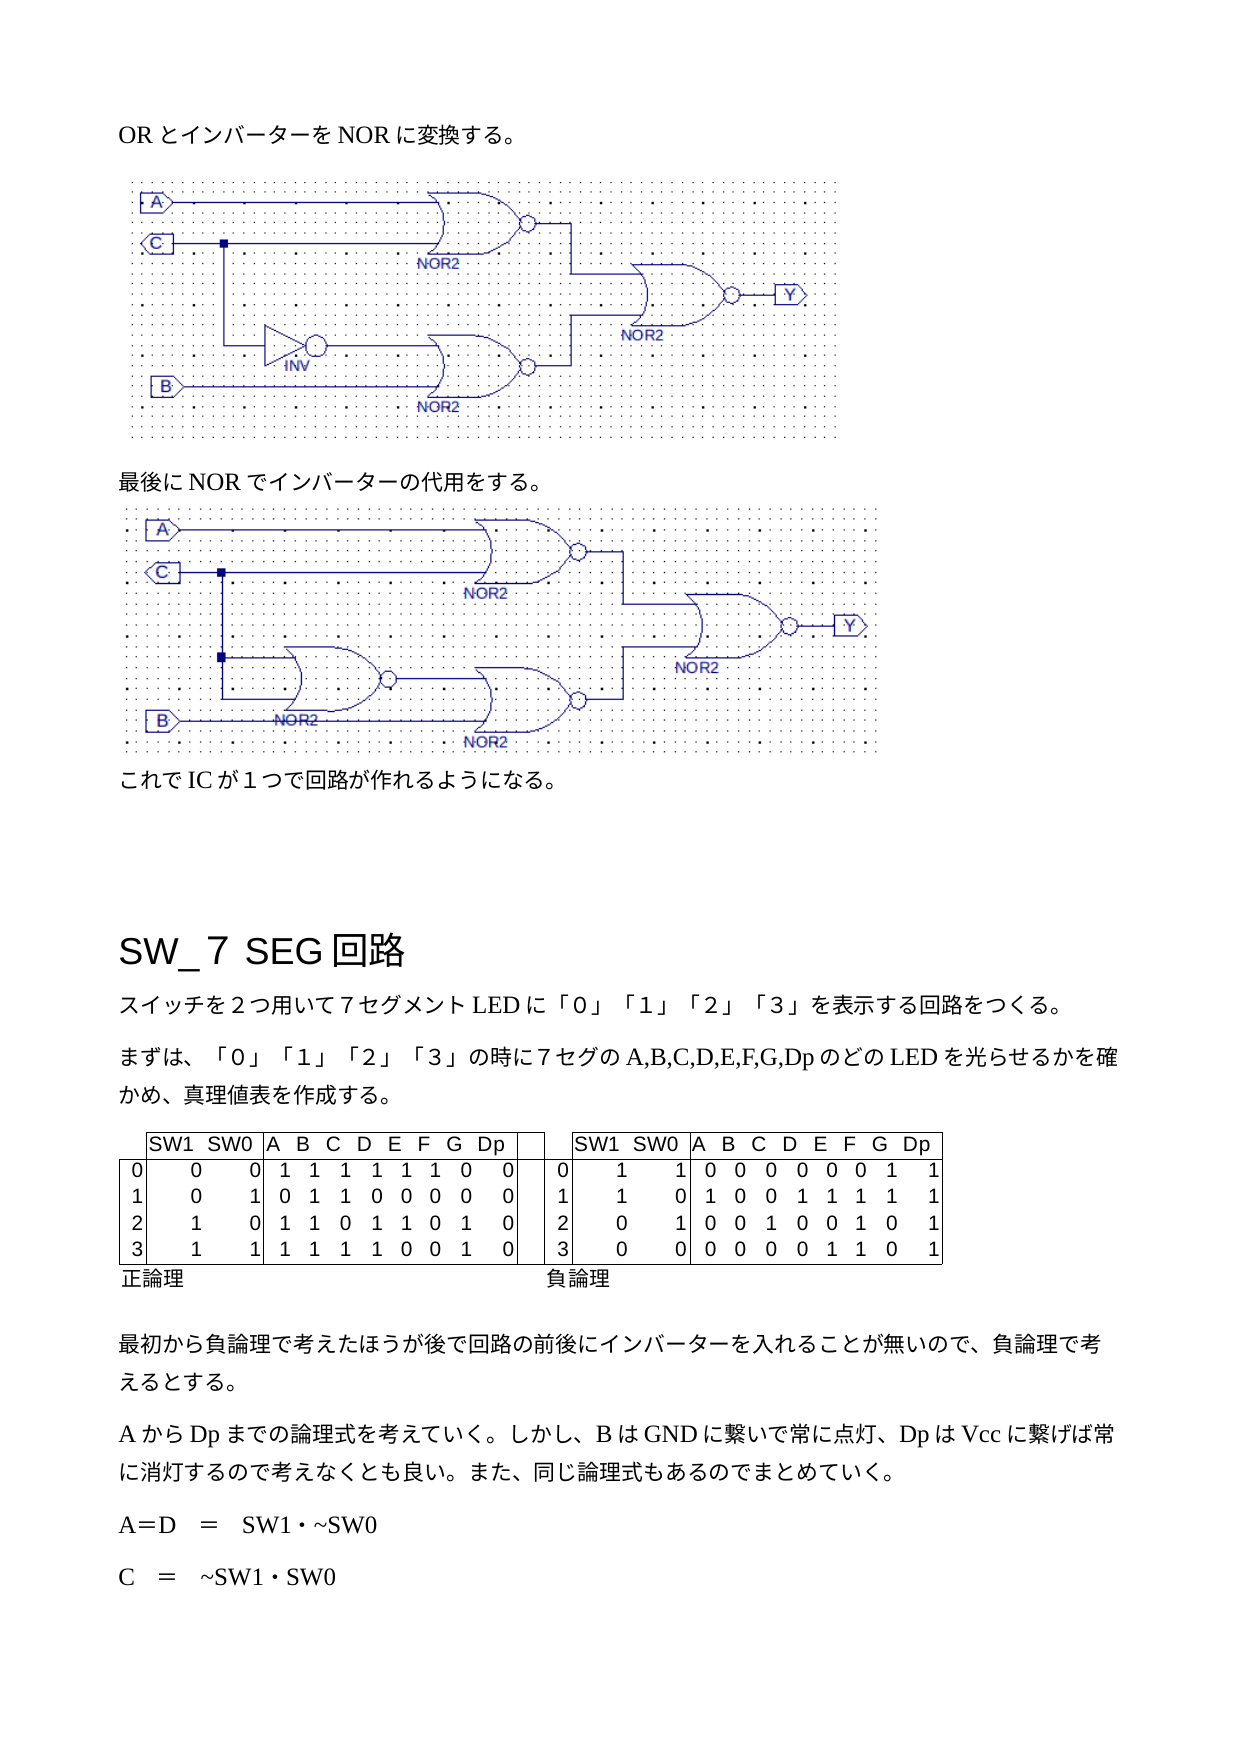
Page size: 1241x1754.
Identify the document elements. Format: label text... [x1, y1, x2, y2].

text 最後にNORでインバーターの代用をする。 [118, 465, 1122, 497]
text まずは、「０」「１」「２」「３」の時に７セグのA,B,C,D,E,F,G,DpのどのLEDを光らせるかを確かめ、真理値表を作成する。 [118, 1040, 1122, 1110]
text AからDpまでの論理式を考えていく。しかし、BはGNDに繋いで常に点灯、DpはVccに繋げば常に消灯するので考えなくとも良い。また、同じ論理式もあるのでまとめていく。 [118, 1417, 1122, 1487]
text これでICが１つで回路が作れるようになる。 [118, 763, 1122, 794]
text ORとインバーターをNORに変換する。 [118, 118, 1122, 150]
text C ＝ ~SW1・SW0 [118, 1560, 1122, 1592]
text スイッチを２つ用いて７セグメントLEDに「０」「１」「２」「３」を表示する回路をつくる。 [118, 988, 1122, 1019]
text A＝D ＝ SW1・~SW0 [118, 1508, 1122, 1539]
subtitle SW_７SEG回路 [118, 921, 1122, 975]
text 最初から負論理で考えたほうが後で回路の前後にインバーターを入れることが無いので、負論理で考えるとする。 [118, 1327, 1122, 1396]
picture [126, 182, 844, 438]
picture [120, 505, 885, 761]
